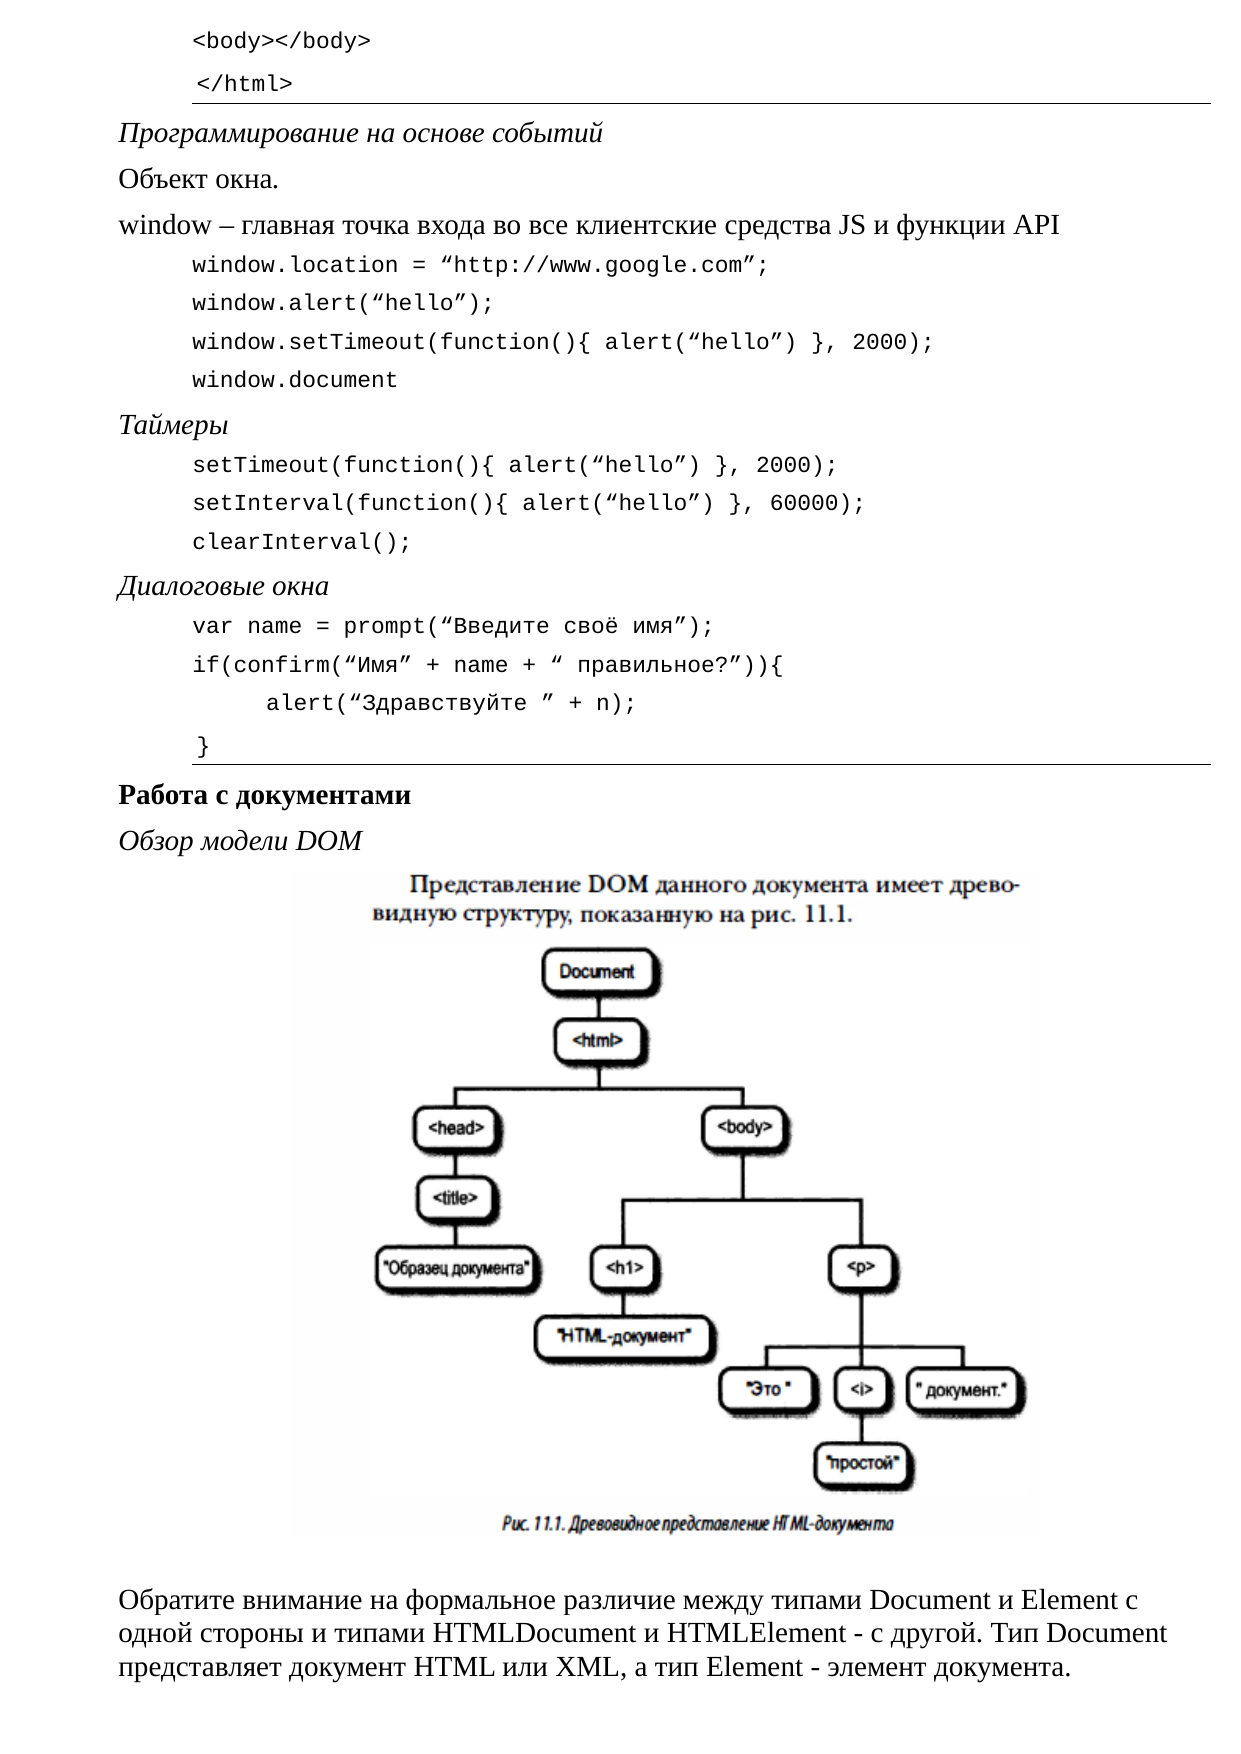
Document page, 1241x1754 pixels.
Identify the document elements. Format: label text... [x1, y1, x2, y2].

picture [290, 869, 1039, 1537]
text } [192, 730, 1211, 764]
text Обзор модели DOM [118, 823, 1211, 857]
text window.document [192, 369, 1211, 394]
text window.setTimeout(function(){ alert(“hello”) }, 2000); [192, 330, 1211, 356]
text window – главная точка входа во все клиентские средства JS и функции API [118, 207, 1211, 241]
text setTimeout(function(){ alert(“hello”) }, 2000); [192, 453, 1211, 479]
text setInterval(function(){ alert(“hello”) }, 60000); [192, 492, 1211, 517]
text Объект окна. [118, 161, 1211, 195]
text clearInterval(); [192, 530, 1211, 556]
text Программирование на основе событий [118, 115, 1211, 149]
text <body></body> [192, 29, 1211, 55]
text Обратите внимание на формальное различие между типами Document и Element с одной стороны и типами HTMLDocument и HTMLElement - с другой. Тип Document представляет документ HTML или XML, а тип Element - элемент документа. [118, 1582, 1211, 1682]
text Работа с документами [118, 777, 1211, 811]
text alert(“Здравствуйте ” + n); [192, 691, 1211, 717]
text </html> [192, 68, 1211, 103]
text window.location = “http://www.google.com”; [192, 253, 1211, 279]
text if(confirm(“Имя” + name + “ правильное?”)){ [192, 653, 1211, 679]
text Таймеры [118, 407, 1211, 441]
text window.alert(“hello”); [192, 292, 1211, 318]
text Диалоговые окна [118, 568, 1211, 602]
text var name = prompt(“Введите своё имя”); [192, 614, 1211, 640]
